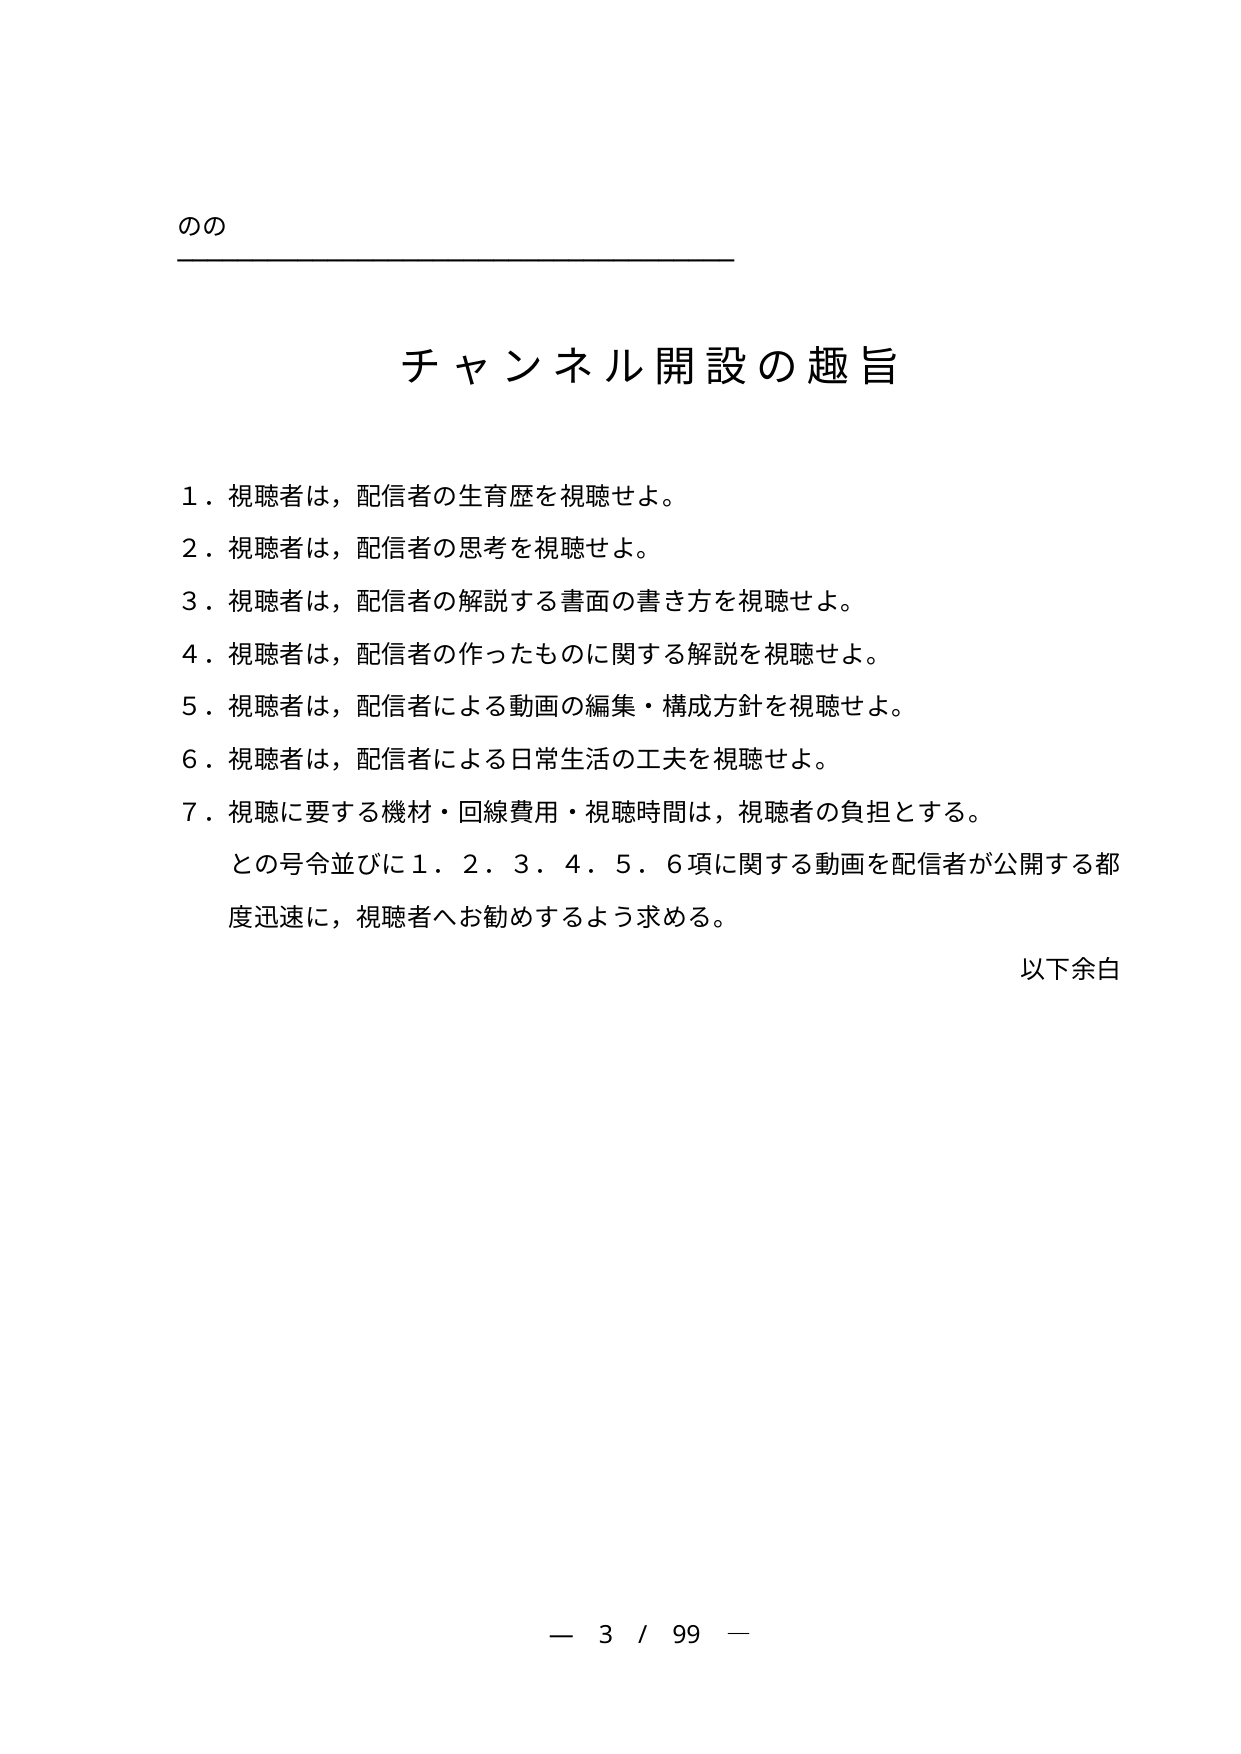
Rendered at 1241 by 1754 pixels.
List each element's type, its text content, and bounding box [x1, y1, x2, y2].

list 視聴者は，配信者による動画の編集・構成方針を視聴せよ。 [177, 679, 1122, 731]
list 視聴者は，配信者による日常生活の工夫を視聴せよ。 [177, 731, 1122, 784]
list との号令並びに１．２．３．４．５．６項に関する動画を配信者が公開する都度迅速に，視聴者へお勧めするよう求める。 [177, 836, 1122, 942]
list 視聴者は，配信者の思考を視聴せよ。 [177, 521, 1122, 573]
text 以下余白 [177, 942, 1122, 994]
list 視聴者は，配信者の解説する書面の書き方を視聴せよ。 [177, 573, 1122, 626]
list 視聴に要する機材・回線費用・視聴時間は，視聴者の負担とする。 [177, 784, 1122, 836]
list 視聴者は，配信者の作ったものに関する解説を視聴せよ。 [177, 626, 1122, 679]
list 視聴者は，配信者の生育歴を視聴せよ。 [177, 468, 1122, 521]
text チャンネル開設の趣旨 [177, 310, 1122, 416]
